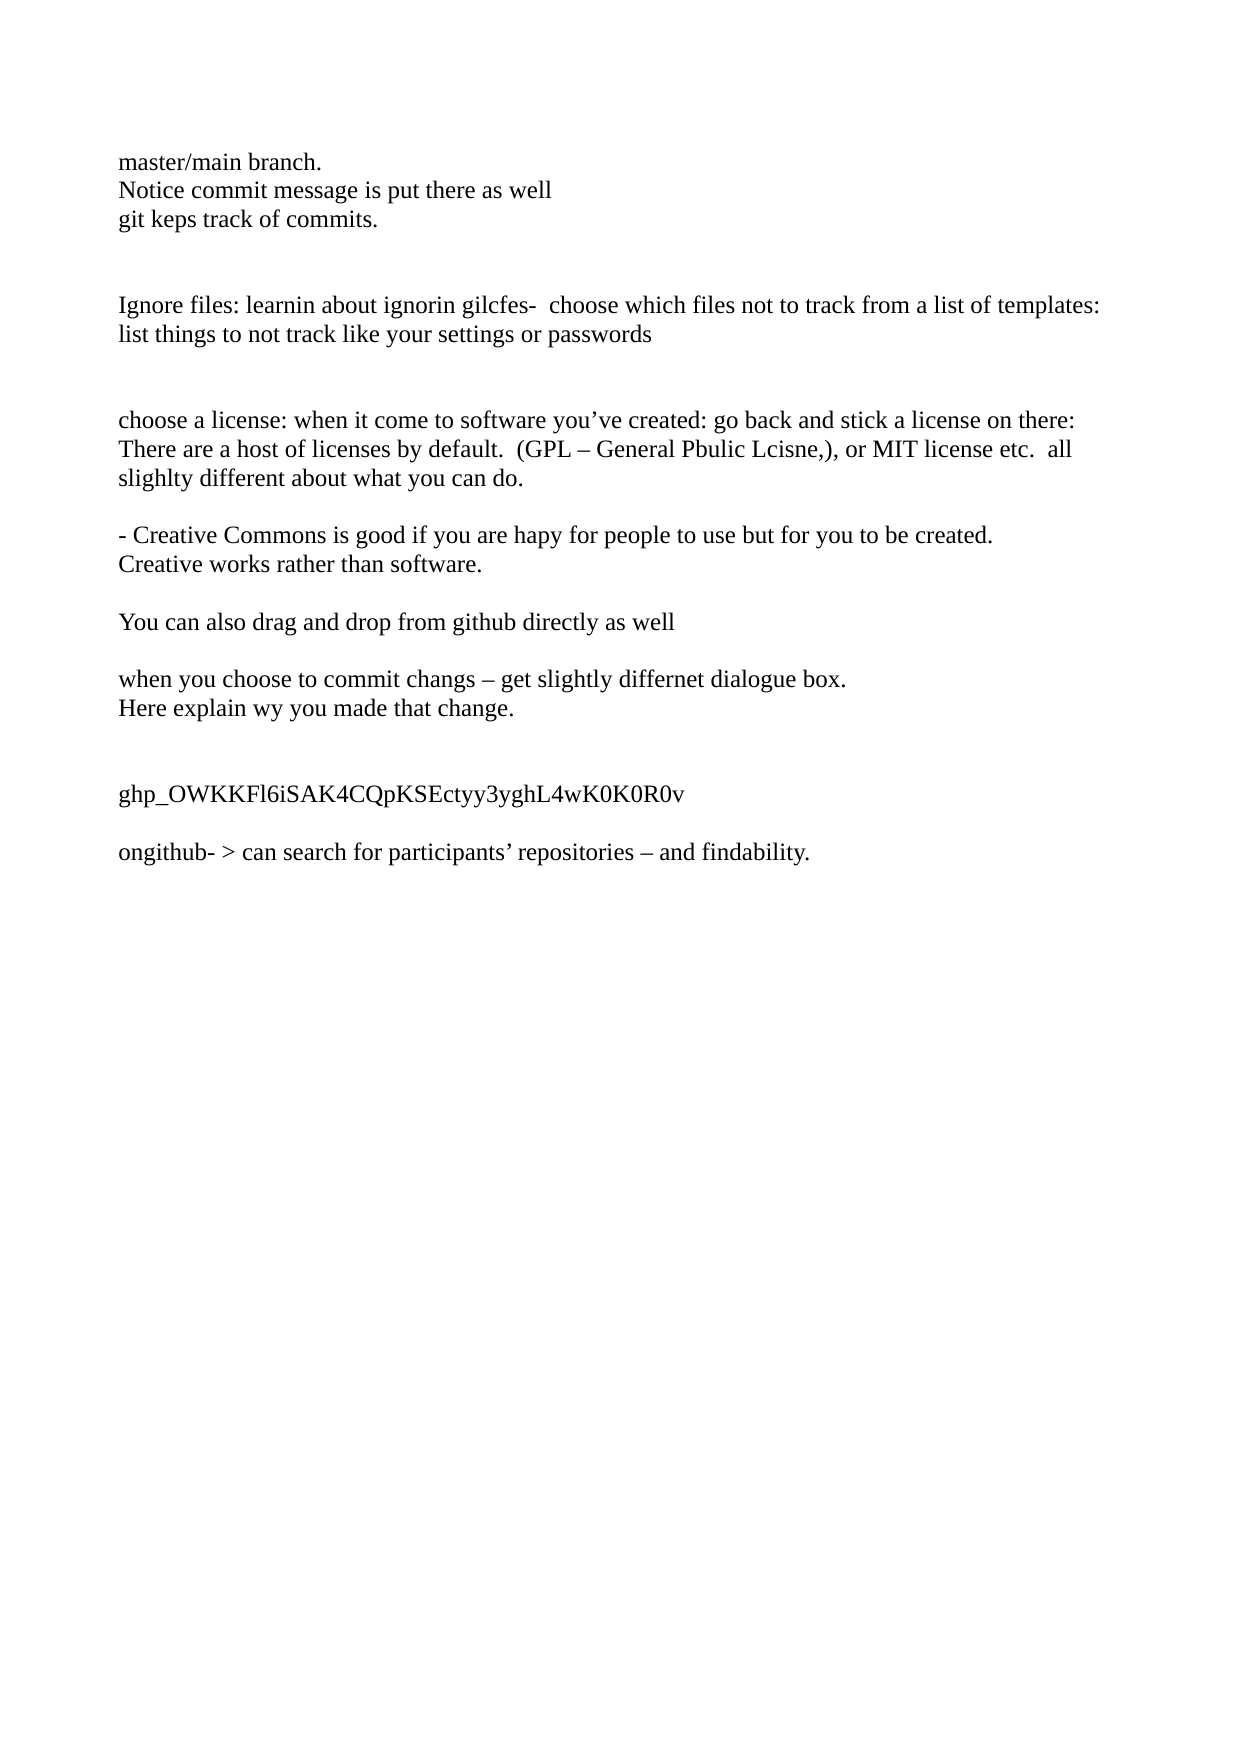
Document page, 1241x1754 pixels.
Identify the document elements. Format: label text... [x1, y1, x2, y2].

text There are a host of licenses by default. (GPL – General Pbulic Lcisne,), or MIT license etc. all slighlty different about what you can do. [118, 434, 1122, 492]
text master/main branch. [118, 147, 1122, 176]
text when you choose to commit changs – get slightly differnet dialogue box. [118, 664, 1122, 693]
text ongithub- > can search for participants’ repositories – and findability. [118, 837, 1122, 866]
text git keps track of commits. [118, 204, 1122, 233]
text Creative works rather than software. [118, 549, 1122, 578]
text Here explain wy you made that change. [118, 693, 1122, 722]
text Notice commit message is put there as well [118, 176, 1122, 204]
text choose a license: when it come to software you’ve created: go back and stick a license on there: [118, 406, 1122, 434]
text Ignore files: learnin about ignorin gilcfes- choose which files not to track from a list of templates: list things to not track like your settings or passwords [118, 291, 1122, 348]
text - Creative Commons is good if you are hapy for people to use but for you to be created. [118, 521, 1122, 549]
text You can also drag and drop from github directly as well [118, 607, 1122, 636]
text 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 [118, 779, 1122, 808]
